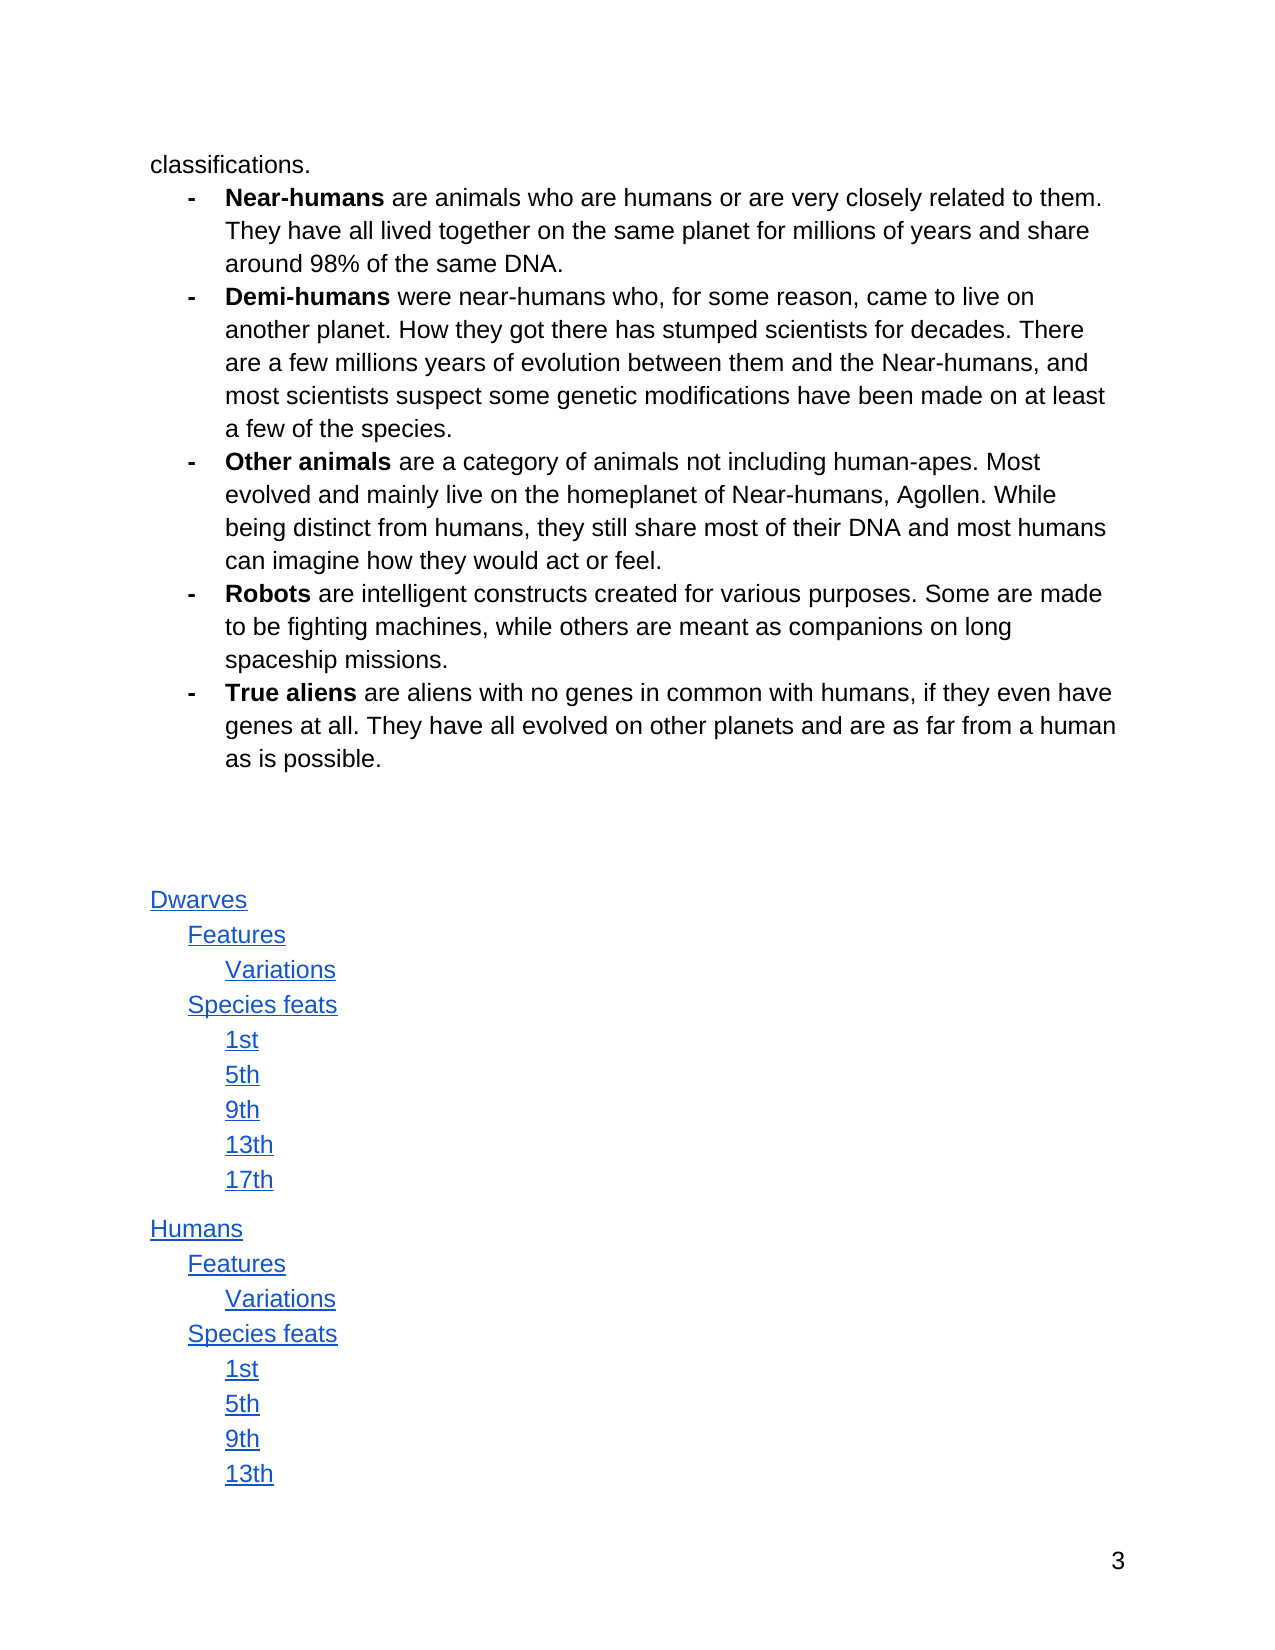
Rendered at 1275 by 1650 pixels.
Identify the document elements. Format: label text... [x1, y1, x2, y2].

text 5th [225, 1060, 1125, 1088]
list True aliens are aliens with no genes in common with humans, if they even have genes at all. They have all evolved on other planets and are as far from a human as is possible. [187, 678, 1125, 773]
text Humans [150, 1214, 1125, 1243]
text Variations [225, 1284, 1125, 1313]
text 9th [225, 1095, 1125, 1123]
list Demi-humans were near-humans who, for some reason, came to live on another planet. How they got there has stumped scientists for decades. There are a few millions years of evolution between them and the Near-humans, and most scientists suspect some genetic modifications have been made on at least a few of the species. [187, 282, 1125, 443]
text Dwarves [150, 885, 1125, 913]
text Variations [225, 955, 1125, 983]
text Species feats [187, 1319, 1125, 1348]
text 13th [225, 1459, 1125, 1488]
text Species feats [187, 990, 1125, 1018]
list Near-humans are animals who are humans or are very closely related to them. They have all lived together on the same planet for millions of years and share around 98% of the same DNA. [187, 183, 1125, 278]
text 13th [225, 1130, 1125, 1158]
text classifications. [150, 150, 1125, 179]
list Robots are intelligent constructs created for various purposes. Some are made to be fighting machines, while others are meant as companions on long spaceship missions. [187, 579, 1125, 674]
text 1st [225, 1025, 1125, 1053]
text 17th [225, 1165, 1125, 1193]
text Features [187, 1249, 1125, 1278]
text 5th [225, 1389, 1125, 1418]
list Other animals are a category of animals not including human-apes. Most evolved and mainly live on the homeplanet of Near-humans, Agollen. While being distinct from humans, they still share most of their DNA and most humans can imagine how they would act or feel. [187, 447, 1125, 575]
text 9th [225, 1424, 1125, 1453]
text 1st [225, 1354, 1125, 1383]
text Features [187, 920, 1125, 948]
